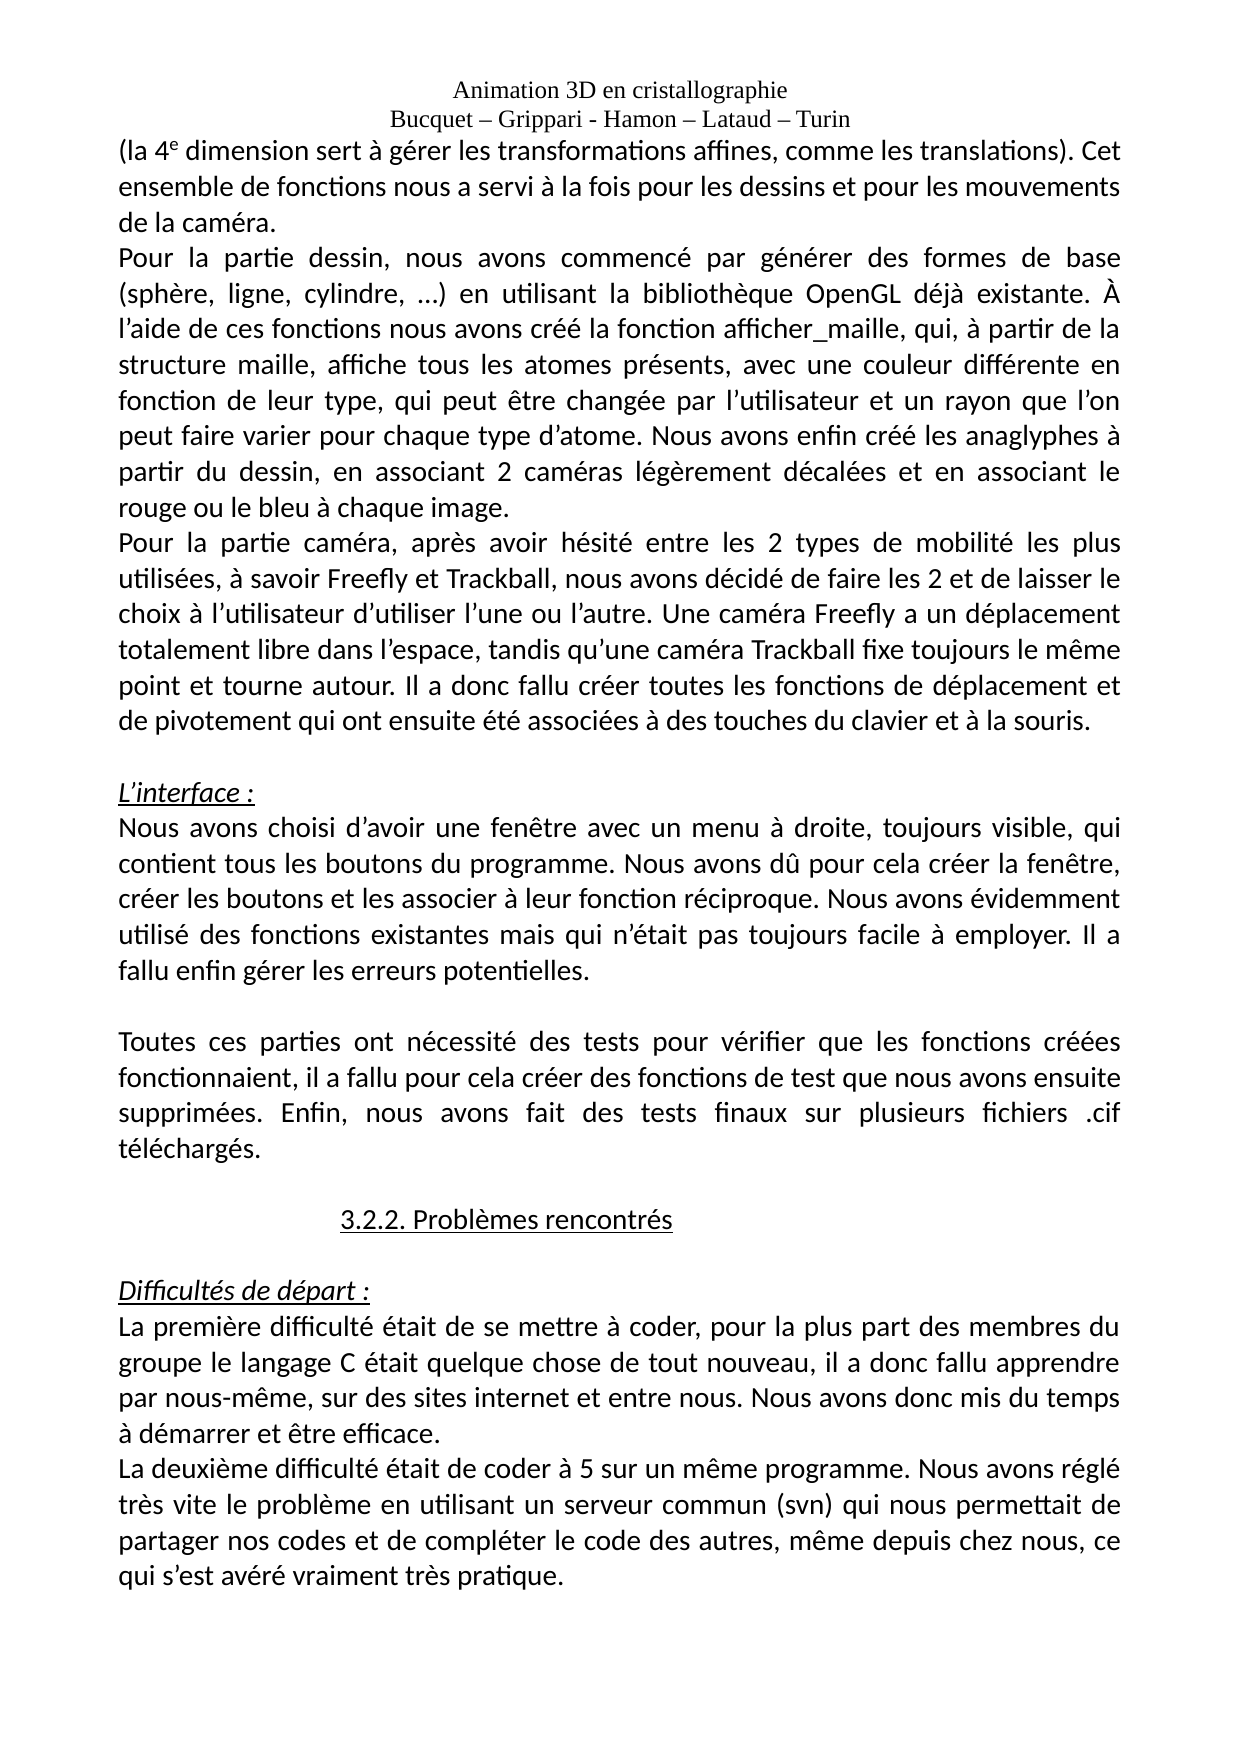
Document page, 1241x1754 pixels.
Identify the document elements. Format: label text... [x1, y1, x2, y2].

text La deuxième difficulté était de coder à 5 sur un même programme. Nous avons réglé très vite le problème en utilisant un serveur commun (svn) qui nous permettait de partager nos codes et de compléter le code des autres, même depuis chez nous, ce qui s’est avéré vraiment très pratique. [118, 1451, 1122, 1593]
text Pour la partie caméra, après avoir hésité entre les 2 types de mobilité les plus utilisées, à savoir Freefly et Trackball, nous avons décidé de faire les 2 et de laisser le choix à l’utilisateur d’utiliser l’une ou l’autre. Une caméra Freefly a un déplacement totalement libre dans l’espace, tandis qu’une caméra Trackball fixe toujours le même point et tourne autour. Il a donc fallu créer toutes les fonctions de déplacement et de pivotement qui ont ensuite été associées à des touches du clavier et à la souris. [118, 524, 1122, 738]
text 3.2.2. Problèmes rencontrés [118, 1201, 1122, 1237]
text Toutes ces parties ont nécessité des tests pour vérifier que les fonctions créées fonctionnaient, il a fallu pour cela créer des fonctions de test que nous avons ensuite supprimées. Enfin, nous avons fait des tests finaux sur plusieurs fichiers .cif téléchargés. [118, 1023, 1122, 1166]
text L’interface : [118, 774, 1122, 809]
text Nous avons choisi d’avoir une fenêtre avec un menu à droite, toujours visible, qui contient tous les boutons du programme. Nous avons dû pour cela créer la fenêtre, créer les boutons et les associer à leur fonction réciproque. Nous avons évidemment utilisé des fonctions existantes mais qui n’était pas toujours facile à employer. Il a fallu enfin gérer les erreurs potentielles. [118, 809, 1122, 987]
text Difficultés de départ : [118, 1272, 1122, 1308]
text Pour la partie dessin, nous avons commencé par générer des formes de base (sphère, ligne, cylindre, …) en utilisant la bibliothèque OpenGL déjà existante. À l’aide de ces fonctions nous avons créé la fonction afficher_maille, qui, à partir de la structure maille, affiche tous les atomes présents, avec une couleur différente en fonction de leur type, qui peut être changée par l’utilisateur et un rayon que l’on peut faire varier pour chaque type d’atome. Nous avons enfin créé les anaglyphes à partir du dessin, en associant 2 caméras légèrement décalées et en associant le rouge ou le bleu à chaque image. [118, 239, 1122, 524]
text (la 4e dimension sert à gérer les transformations affines, comme les translations). Cet ensemble de fonctions nous a servi à la fois pour les dessins et pour les mouvements de la caméra. [118, 132, 1122, 239]
text La première difficulté était de se mettre à coder, pour la plus part des membres du groupe le langage C était quelque chose de tout nouveau, il a donc fallu apprendre par nous-même, sur des sites internet et entre nous. Nous avons donc mis du temps à démarrer et être efficace. [118, 1308, 1122, 1451]
